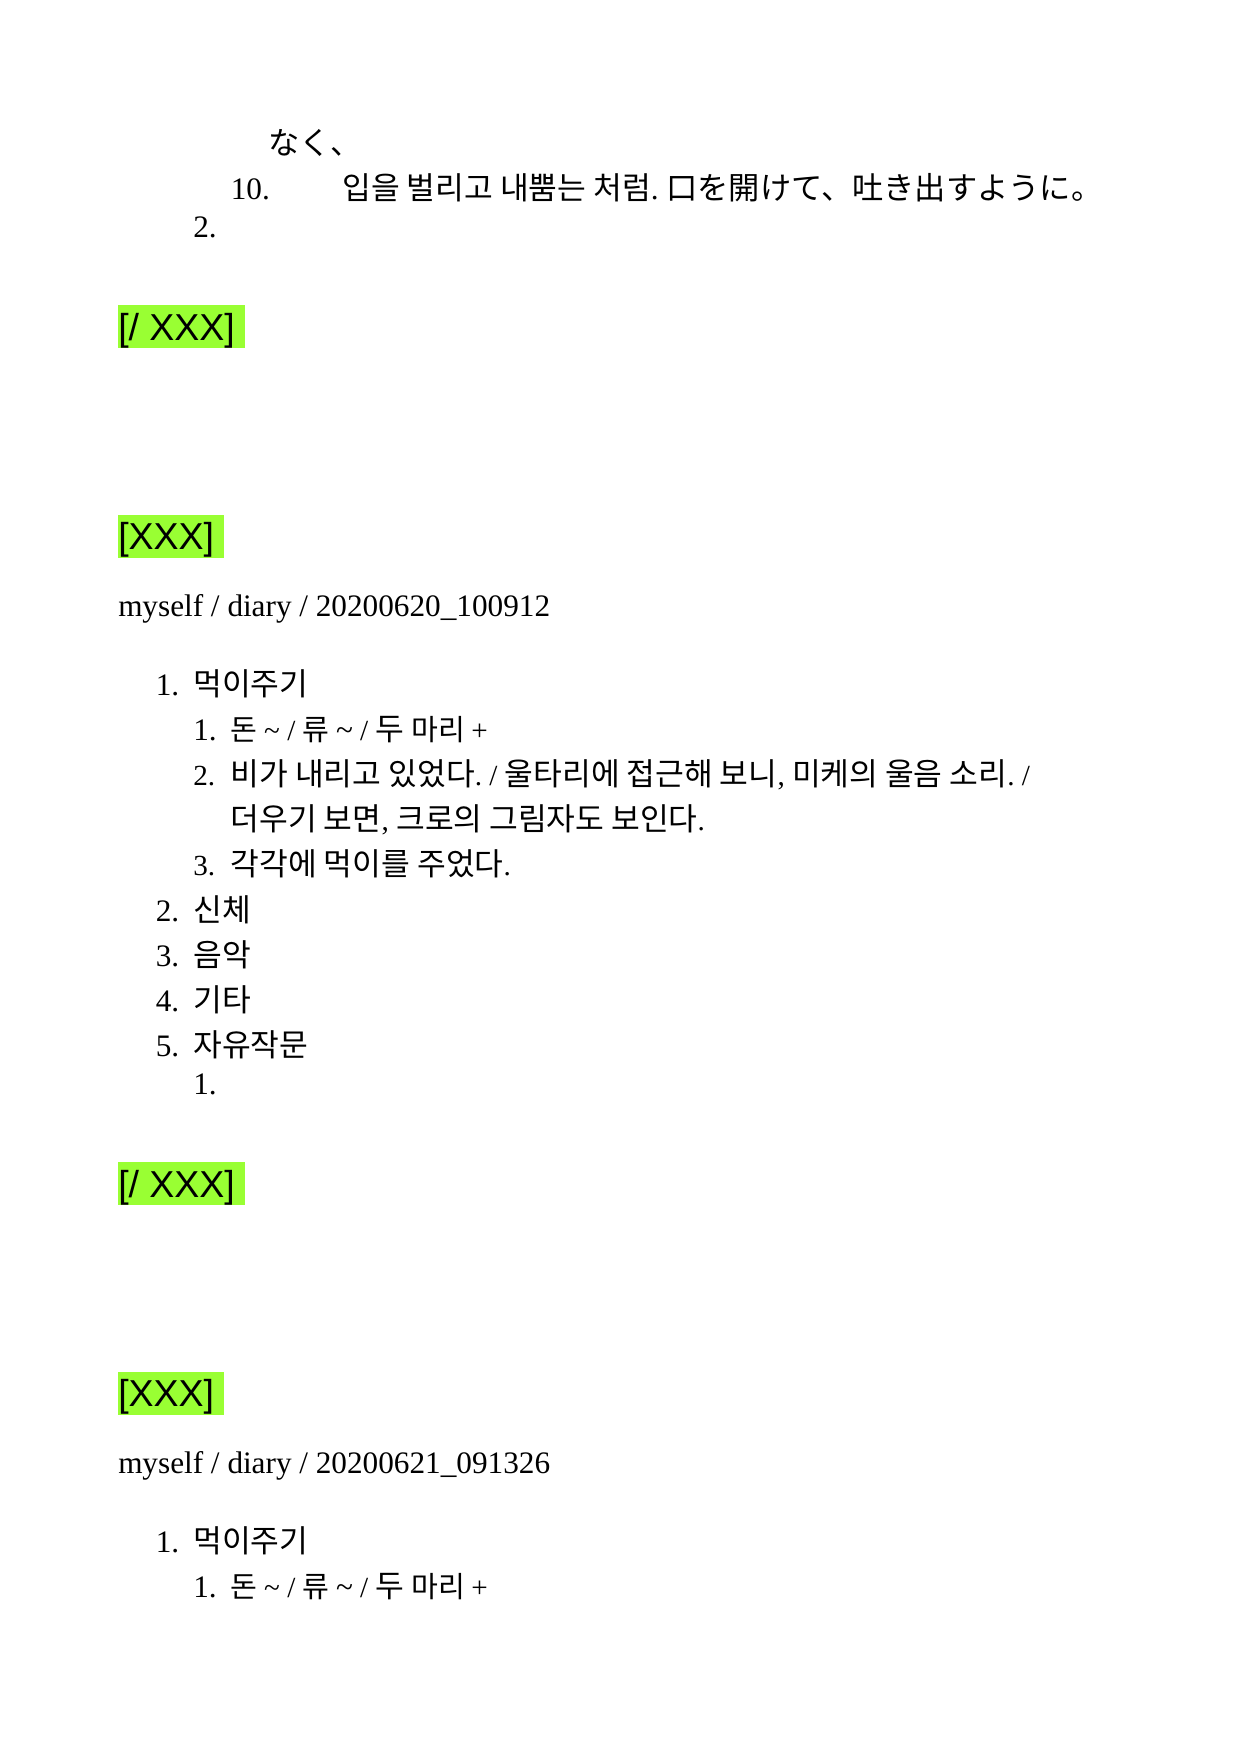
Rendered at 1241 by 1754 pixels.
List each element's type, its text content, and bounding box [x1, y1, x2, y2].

text [/ XXX] [118, 305, 1122, 348]
list 각각에 먹이를 주었다. [193, 839, 1122, 885]
list 돈 ~ / 류 ~ / 두 마리 + [193, 1561, 1122, 1606]
text myself / diary / 20200621_091326 [118, 1444, 1122, 1480]
list 자유작문 [156, 1020, 1122, 1066]
text [/ XXX] [118, 1162, 1122, 1205]
list 엄청 뜨거워 생각할 시간도 없이 ものすごく熱くて、考える間もなく、 [231, 118, 1122, 163]
list 신체 [156, 885, 1122, 930]
list 비가 내리고 있었다. / 울타리에 접근해 보니, 미케의 울음 소리. / 더우기 보면, 크로의 그림자도 보인다. [193, 749, 1122, 839]
text myself / diary / 20200620_100912 [118, 587, 1122, 623]
list 먹이주기 [156, 659, 1122, 704]
list 먹이주기 [156, 1516, 1122, 1561]
text [XXX] [118, 1372, 1122, 1415]
text [XXX] [118, 514, 1122, 558]
list 기타 [156, 975, 1122, 1020]
list 음악 [156, 930, 1122, 975]
list 입을 벌리고 내뿜는 처럼. 口を開けて、吐き出すように。 [231, 163, 1122, 208]
list 돈 ~ / 류 ~ / 두 마리 + [193, 704, 1122, 749]
